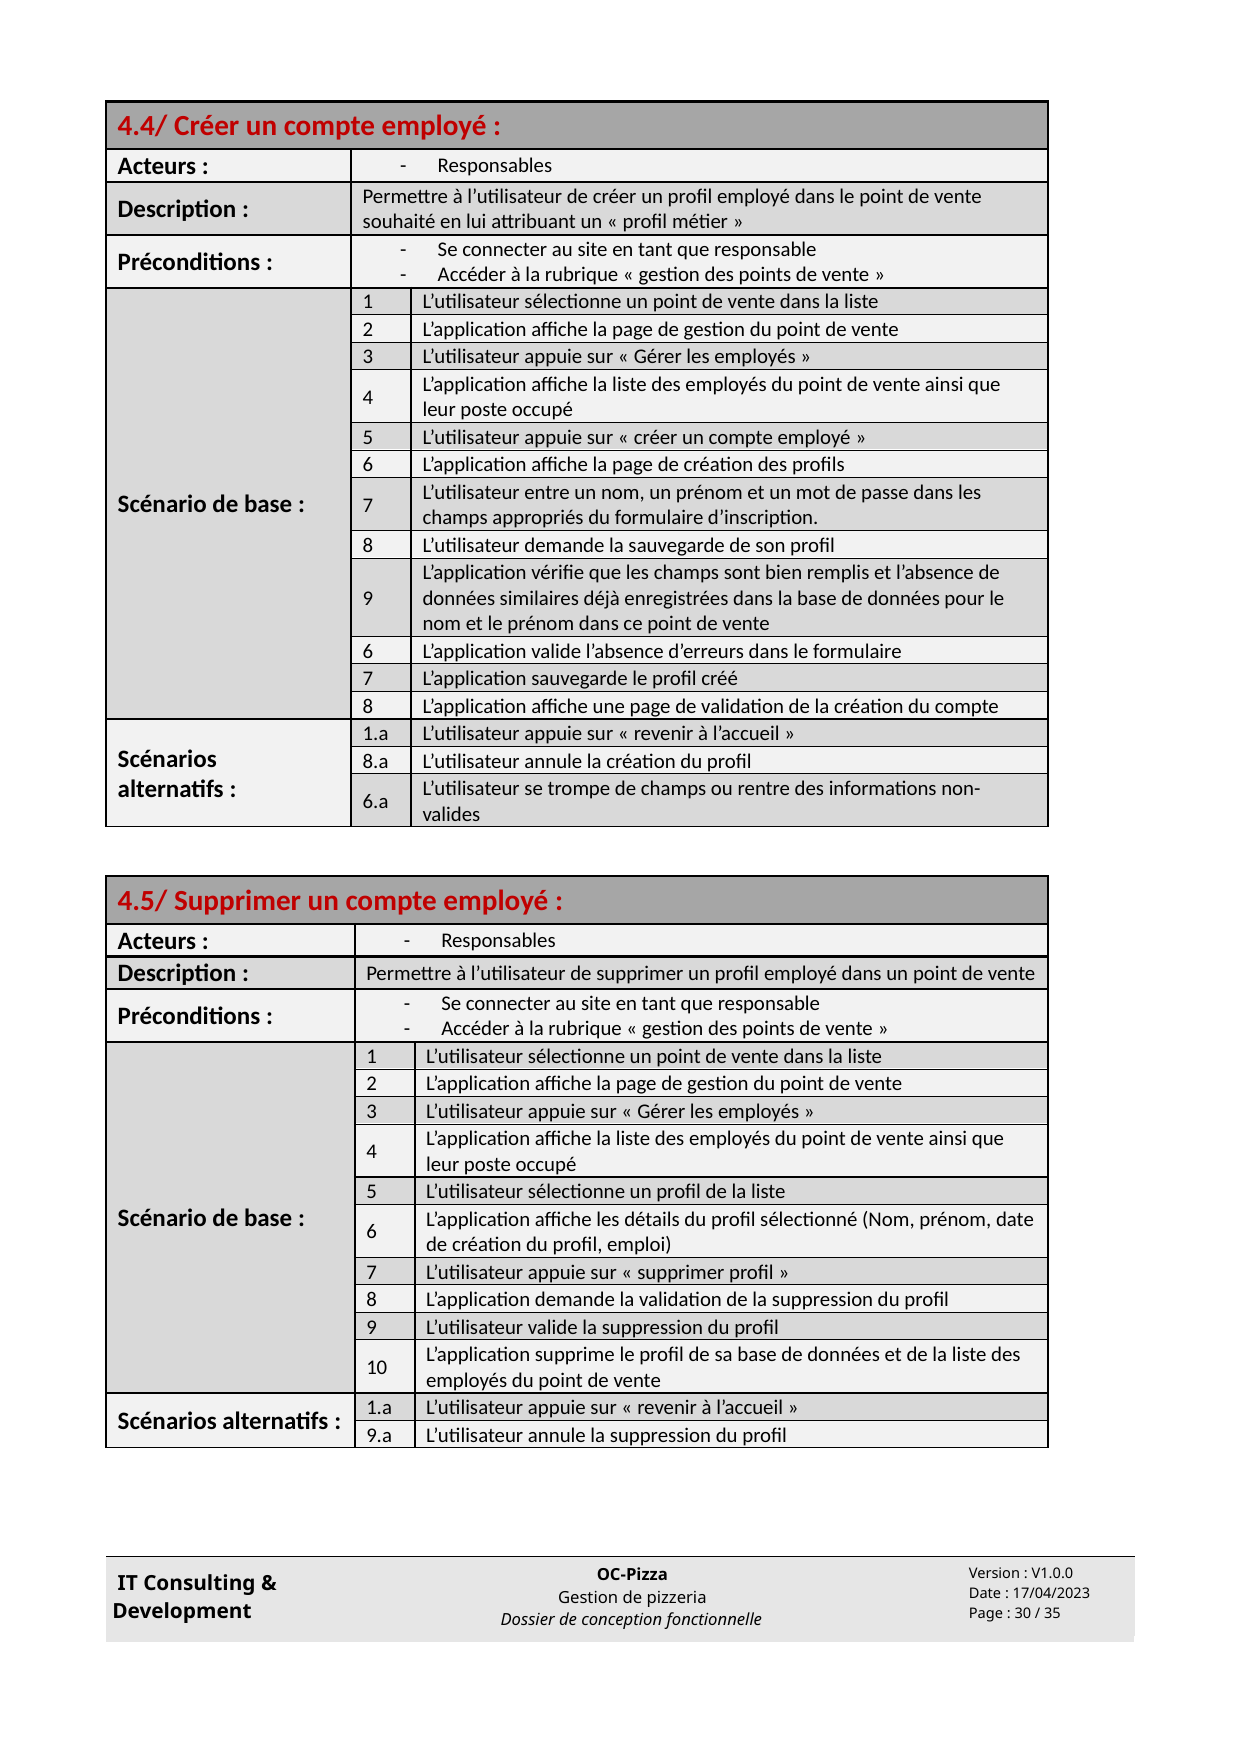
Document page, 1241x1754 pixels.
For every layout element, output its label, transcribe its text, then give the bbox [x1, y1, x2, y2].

table_cell L’utilisateur appuie sur « Gérer les employés » [416, 1097, 1047, 1123]
table_cell 1 [352, 289, 410, 314]
table_header 4.5/ Supprimer un compte employé : [107, 877, 1047, 923]
table_cell Scénario de base : [107, 289, 350, 718]
table_cell Se connecter au site en tant que responsable Accéder à la rubrique « gestion des points de vente » [356, 990, 1047, 1041]
table_cell L’application demande la validation de la suppression du profil [416, 1285, 1047, 1312]
table_cell 8 [352, 531, 410, 557]
table_cell 1.a [356, 1394, 414, 1420]
table_cell L’utilisateur appuie sur « créer un compte employé » [412, 423, 1047, 449]
table_cell L’application supprime le profil de sa base de données et de la liste des employés du point de vente [416, 1340, 1047, 1392]
table_cell 9 [356, 1313, 414, 1339]
table_cell L’utilisateur sélectionne un profil de la liste [416, 1178, 1047, 1204]
table_cell L’utilisateur appuie sur « revenir à l’accueil » [416, 1394, 1047, 1420]
table_cell 7 [352, 478, 410, 530]
table_cell Se connecter au site en tant que responsable Accéder à la rubrique « gestion des points de vente » [352, 236, 1047, 287]
table_cell 6 [356, 1205, 414, 1257]
table_cell L’application affiche la page de gestion du point de vente [412, 315, 1047, 342]
table_cell 7 [356, 1258, 414, 1284]
table_cell L’application affiche une page de validation de la création du compte [412, 692, 1047, 718]
table_cell 9.a [356, 1421, 414, 1447]
table_cell 5 [352, 423, 410, 449]
table_cell L’application affiche la liste des employés du point de vente ainsi que leur poste occupé [412, 370, 1047, 422]
table_cell Responsables [352, 150, 1047, 181]
table_cell L’utilisateur annule la suppression du profil [416, 1421, 1047, 1447]
table_cell 4 [352, 370, 410, 422]
table_cell Permettre à l’utilisateur de supprimer un profil employé dans un point de vente [356, 958, 1047, 988]
table_cell Scénario de base : [107, 1043, 354, 1392]
table_cell L’utilisateur appuie sur « supprimer profil » [416, 1258, 1047, 1284]
table_cell 8.a [352, 747, 410, 773]
table_cell Description : [107, 183, 350, 234]
table_cell 1.a [352, 720, 410, 746]
table_cell 6.a [352, 774, 410, 826]
table_cell Permettre à l’utilisateur de créer un profil employé dans le point de vente souhaité en lui attribuant un « profil métier » [352, 183, 1047, 234]
table_cell 10 [356, 1340, 414, 1392]
table_cell 8 [352, 692, 410, 718]
table_cell Acteurs : [107, 150, 350, 181]
table_cell L’utilisateur sélectionne un point de vente dans la liste [416, 1043, 1047, 1068]
table_cell L’application valide l’absence d’erreurs dans le formulaire [412, 637, 1047, 663]
table_cell L’application affiche la page de gestion du point de vente [416, 1070, 1047, 1096]
table_header 4.4/ Créer un compte employé : [107, 103, 1047, 148]
table_cell Scénarios alternatifs : [107, 1394, 354, 1447]
table_cell 6 [352, 637, 410, 663]
table_cell L’utilisateur appuie sur « Gérer les employés » [412, 343, 1047, 369]
table_cell L’application affiche les détails du profil sélectionné (Nom, prénom, date de création du profil, emploi) [416, 1205, 1047, 1257]
table_cell L’utilisateur annule la création du profil [412, 747, 1047, 773]
table_cell Préconditions : [107, 236, 350, 287]
table_cell 3 [352, 343, 410, 369]
table_cell L’application affiche la page de création des profils [412, 451, 1047, 477]
table_cell Préconditions : [107, 990, 354, 1041]
table_cell L’utilisateur appuie sur « revenir à l’accueil » [412, 720, 1047, 746]
table_cell L’application sauvegarde le profil créé [412, 664, 1047, 691]
table_cell Acteurs : [107, 925, 354, 955]
table_cell 2 [356, 1070, 414, 1096]
table_cell 7 [352, 664, 410, 691]
table_cell L’utilisateur sélectionne un point de vente dans la liste [412, 289, 1047, 314]
table_cell L’utilisateur entre un nom, un prénom et un mot de passe dans les champs appropriés du formulaire d’inscription. [412, 478, 1047, 530]
table_cell 6 [352, 451, 410, 477]
table_cell Description : [107, 958, 354, 988]
table_cell 8 [356, 1285, 414, 1312]
table_cell 1 [356, 1043, 414, 1068]
table_cell L’utilisateur valide la suppression du profil [416, 1313, 1047, 1339]
table_cell 3 [356, 1097, 414, 1123]
table_cell Scénarios alternatifs : [107, 720, 350, 826]
table_cell L’utilisateur se trompe de champs ou rentre des informations non-valides [412, 774, 1047, 826]
table_cell L’utilisateur demande la sauvegarde de son profil [412, 531, 1047, 557]
table_cell 4 [356, 1125, 414, 1176]
table_cell 5 [356, 1178, 414, 1204]
table_cell L’application vérifie que les champs sont bien remplis et l’absence de données similaires déjà enregistrées dans la base de données pour le nom et le prénom dans ce point de vente [412, 559, 1047, 636]
table_cell Responsables [356, 925, 1047, 955]
table_cell 9 [352, 559, 410, 636]
table_cell L’application affiche la liste des employés du point de vente ainsi que leur poste occupé [416, 1125, 1047, 1176]
table_cell 2 [352, 315, 410, 342]
